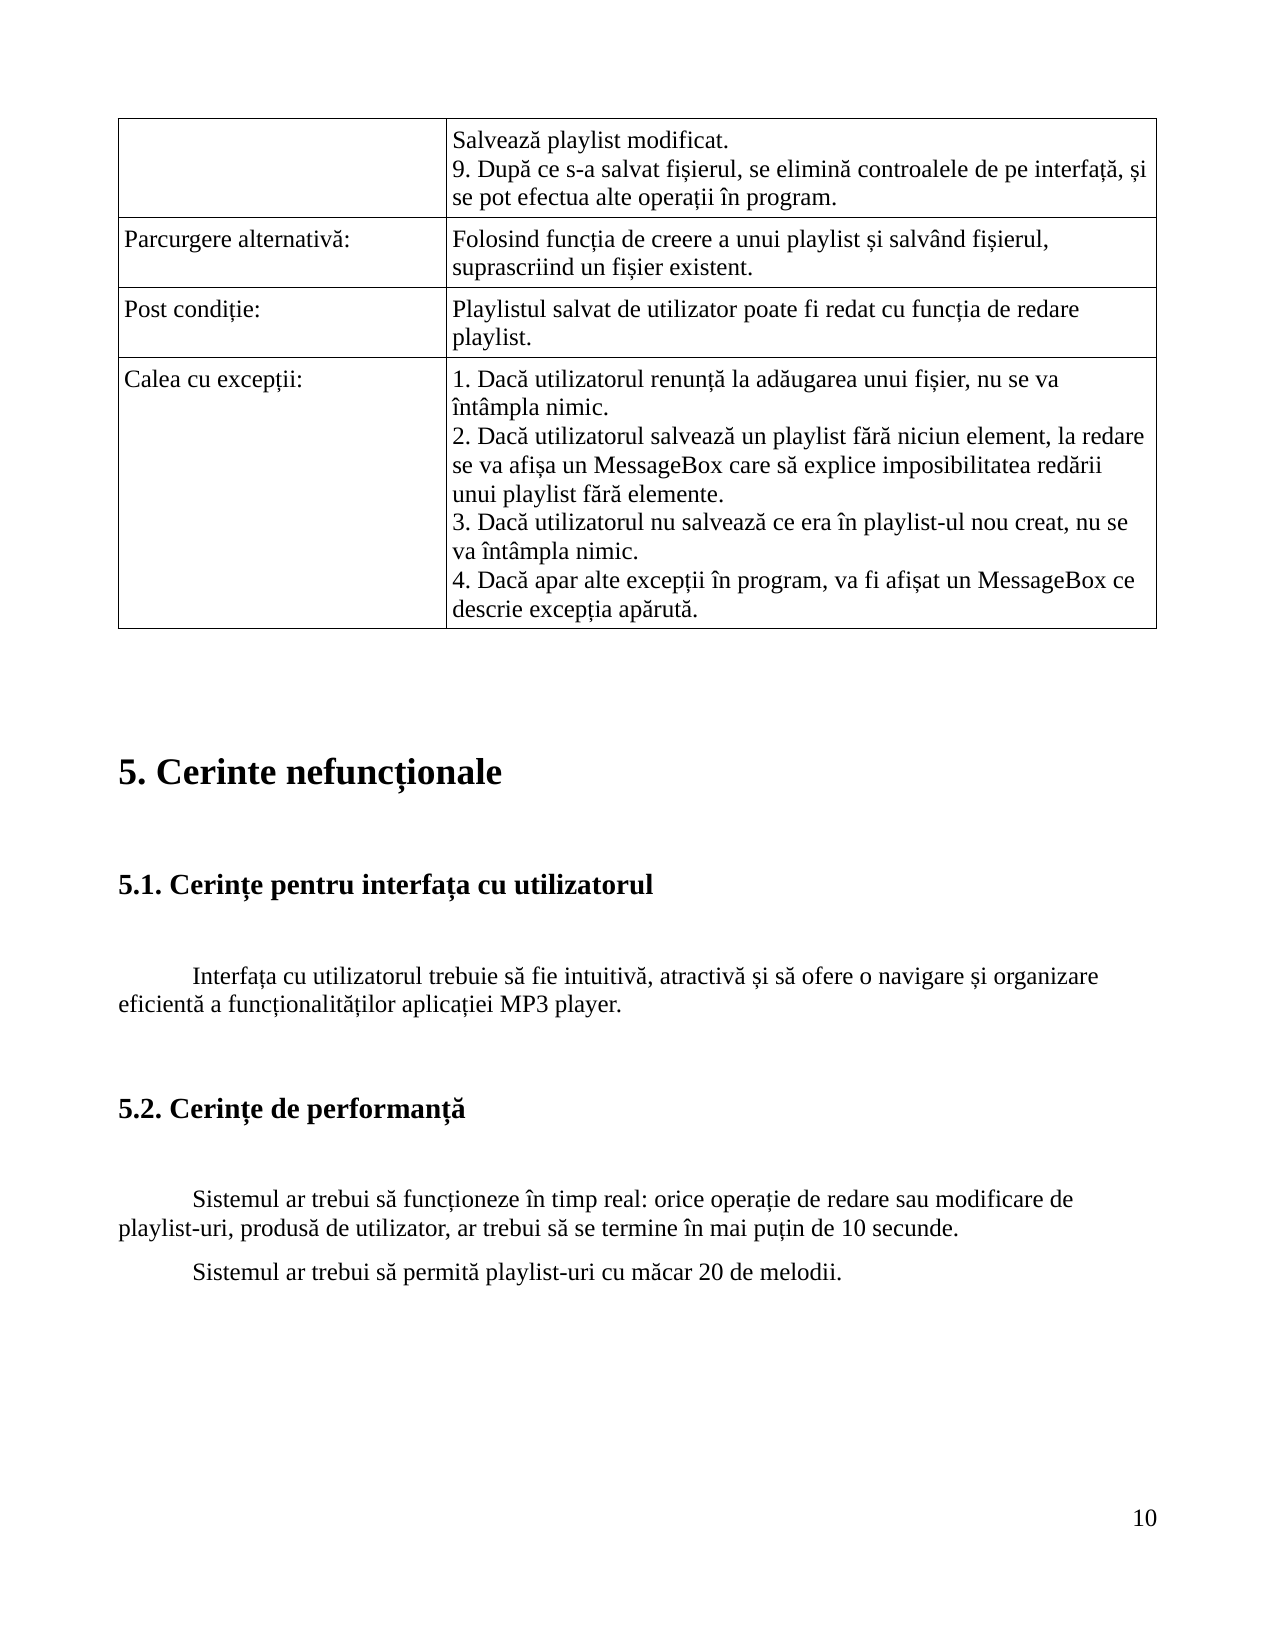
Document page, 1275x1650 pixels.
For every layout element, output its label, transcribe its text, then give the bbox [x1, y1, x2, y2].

table_cell Folosind funcția de creere a unui playlist și salvând fișierul, suprascriind un fișier existent. [447, 218, 1156, 287]
text Sistemul ar trebui să funcționeze în timp real: orice operație de redare sau modificare de playlist-uri, produsă de utilizator, ar trebui să se termine în mai puțin de 10 secunde. [118, 1184, 1157, 1242]
table_cell Calea cu excepții: [119, 358, 446, 628]
subtitle 5.2. Cerințe de performanță [118, 1091, 1157, 1124]
table_cell Parcurgere alternativă: [119, 218, 446, 287]
table_cell Post condiție: [119, 288, 446, 357]
text Sistemul ar trebui să permită playlist-uri cu măcar 20 de melodii. [118, 1257, 1157, 1285]
subtitle 5.1. Cerințe pentru interfața cu utilizatorul [118, 867, 1157, 901]
table_cell [119, 119, 446, 217]
table_cell Playlistul salvat de utilizator poate fi redat cu funcția de redare playlist. [447, 288, 1156, 357]
text Interfața cu utilizatorul trebuie să fie intuitivă, atractivă și să ofere o navigare și organizare eficientă a funcționalităților aplicației MP3 player. [118, 961, 1157, 1018]
table_cell 1. Dacă utilizatorul renunță la adăugarea unui fișier, nu se va întâmpla nimic. 2. Dacă utilizatorul salvează un playlist fără niciun element, la redare se va afișa un MessageBox care să explice imposibilitatea redării unui playlist fără elemente. 3. Dacă utilizatorul nu salvează ce era în playlist-ul nou creat, nu se va întâmpla nimic. 4. Dacă apar alte excepții în program, va fi afișat un MessageBox ce descrie excepția apărută. [447, 358, 1156, 628]
subtitle 5. Cerinte nefuncționale [118, 749, 1157, 792]
table_cell Salvează playlist modificat. 9. După ce s-a salvat fișierul, se elimină controalele de pe interfață, și se pot efectua alte operații în program. [447, 119, 1156, 217]
